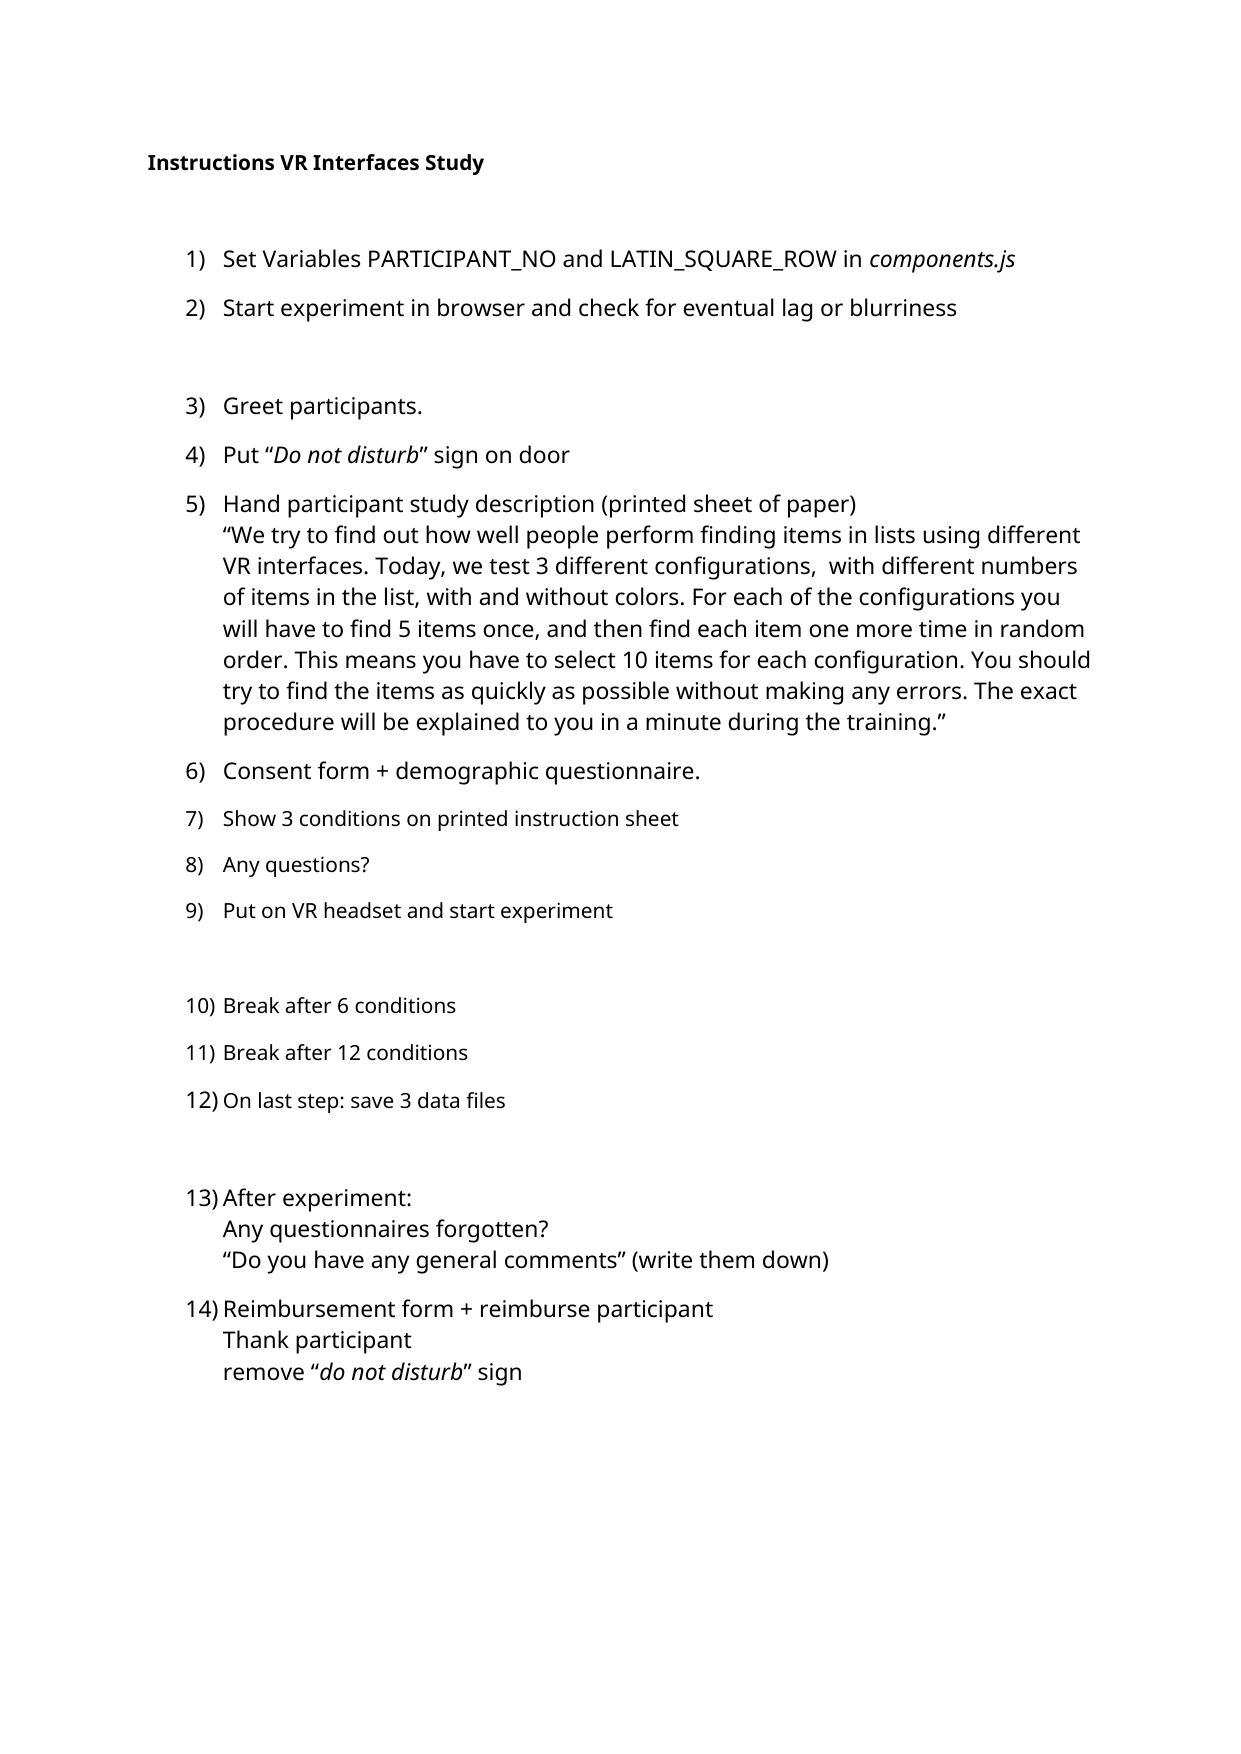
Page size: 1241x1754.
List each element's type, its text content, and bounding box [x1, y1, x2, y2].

list Hand participant study description (printed sheet of paper) “We try to find out how well people perform finding items in lists using different VR interfaces. Today, we test 3 different configurations, with different numbers of items in the list, with and without colors. For each of the configurations you will have to find 5 items once, and then find each item one more time in random order. This means you have to select 10 items for each configuration. You should try to find the items as quickly as possible without making any errors. The exact procedure will be explained to you in a minute during the training.” [185, 487, 1093, 737]
list After experiment: Any questionnaires forgotten? “Do you have any general comments” (write them down) [185, 1182, 1093, 1276]
list Any questions? [185, 850, 1093, 879]
list Break after 12 conditions [185, 1038, 1093, 1066]
list Set Variables PARTICIPANT_NO and LATIN_SQUARE_ROW in components.js [185, 243, 1093, 274]
list Consent form + demographic questionnaire. [185, 755, 1093, 786]
list Reimbursement form + reimburse participant Thank participant remove “do not disturb” sign [185, 1293, 1093, 1418]
text Instructions VR Interfaces Study [148, 148, 1093, 176]
list Show 3 conditions on printed instruction sheet [185, 804, 1093, 833]
list Break after 6 conditions [185, 992, 1093, 1020]
list On last step: save 3 data files [185, 1084, 1093, 1115]
list Greet participants. [185, 389, 1093, 421]
list Put on VR headset and start experiment [185, 896, 1093, 925]
list Put “Do not disturb” sign on door [185, 438, 1093, 470]
list Start experiment in browser and check for eventual lag or blurriness [185, 292, 1093, 323]
